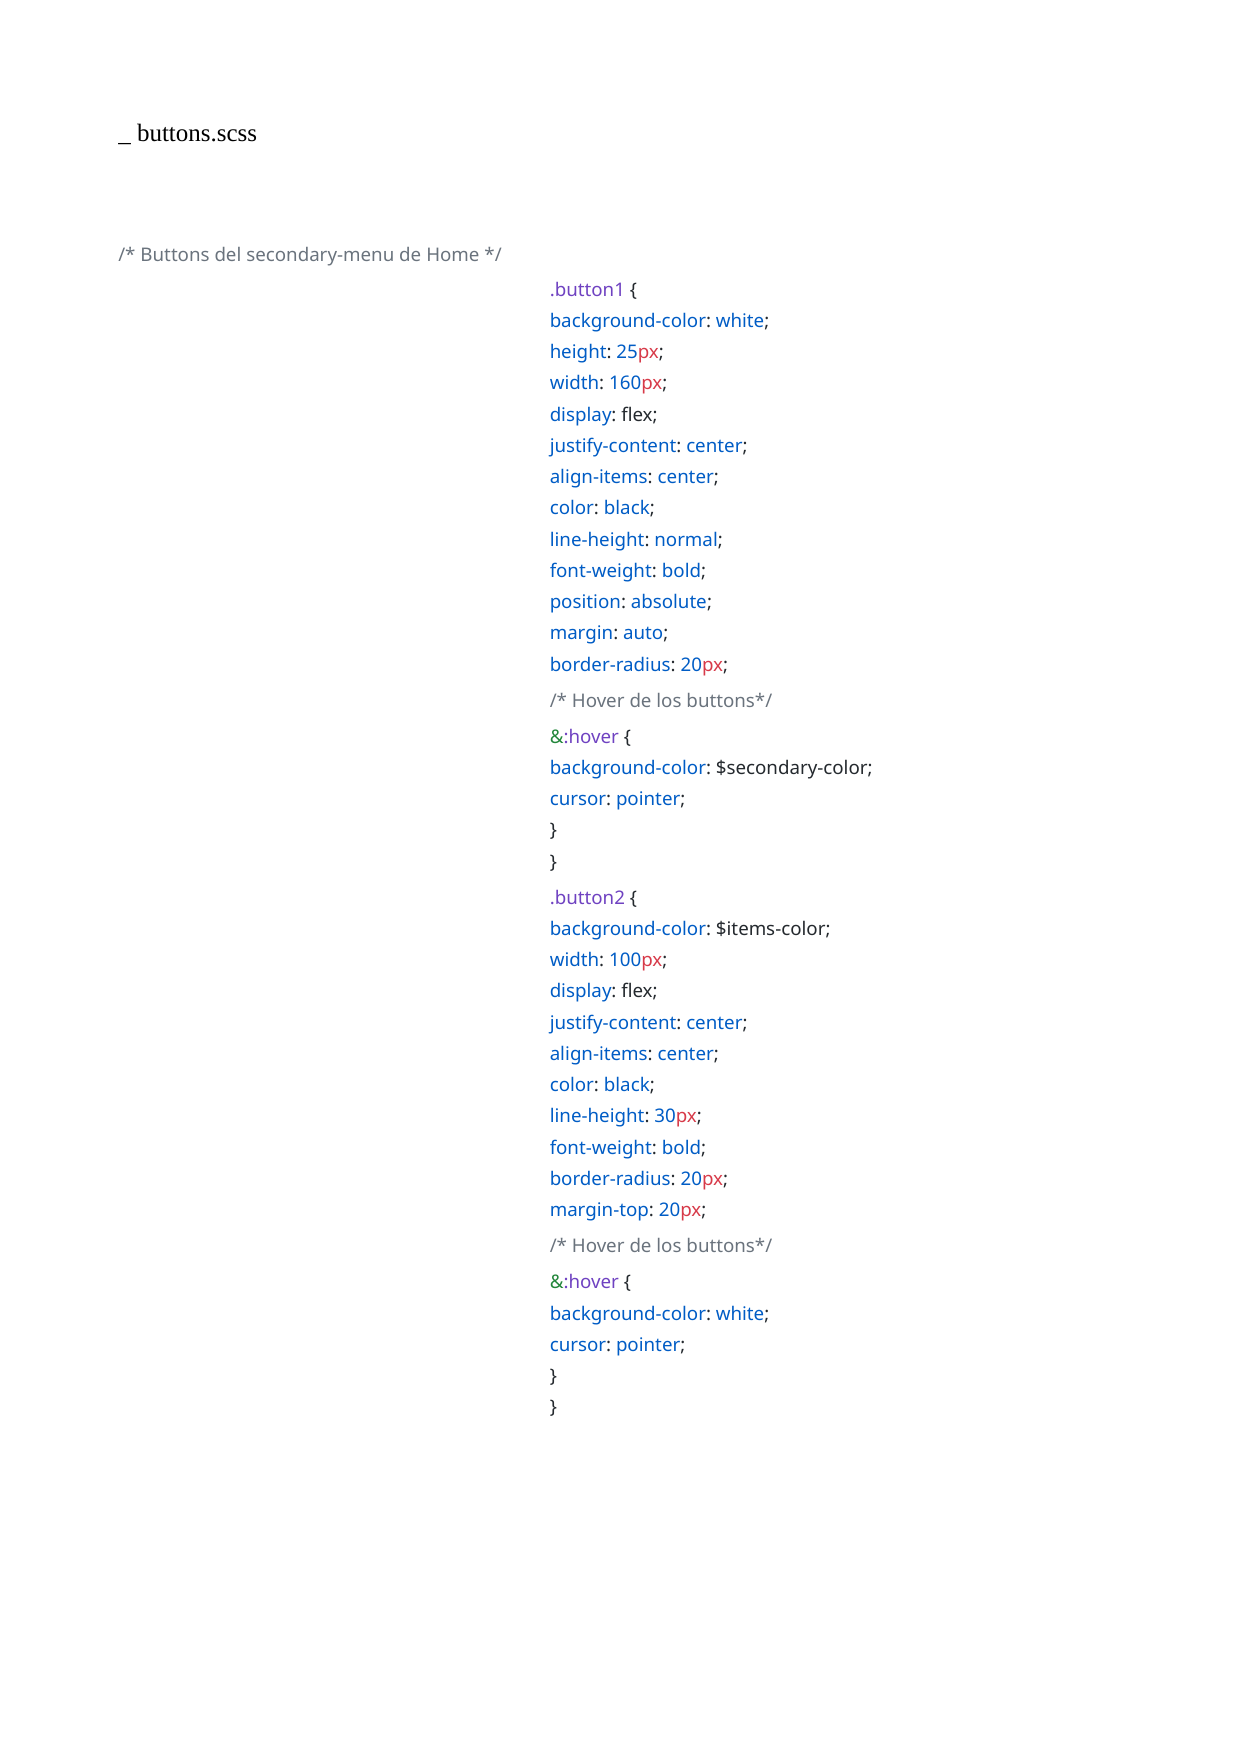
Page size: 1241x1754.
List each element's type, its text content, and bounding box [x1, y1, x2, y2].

table_cell } [550, 1357, 929, 1388]
table_cell width: 160px; [550, 364, 929, 395]
table_cell [118, 489, 549, 520]
table_cell [118, 681, 549, 712]
table_cell [118, 551, 549, 583]
table_cell cursor: pointer; [550, 1325, 929, 1357]
table_cell border-radius: 20px; [550, 1160, 929, 1191]
table_cell border-radius: 20px; [550, 645, 929, 676]
table_cell [118, 1160, 549, 1191]
table_cell [118, 1003, 549, 1034]
table_cell [118, 364, 549, 395]
table_cell [118, 878, 549, 909]
table_cell [118, 676, 549, 681]
table_cell [118, 1066, 549, 1097]
table_cell cursor: pointer; [550, 780, 929, 811]
table_cell &:hover { [550, 717, 929, 748]
table_cell [118, 1325, 549, 1357]
table_cell [118, 1128, 549, 1159]
table_cell [118, 645, 549, 676]
table_cell [118, 426, 549, 458]
table_cell } [550, 811, 929, 842]
table_cell [118, 910, 549, 941]
table_cell align-items: center; [550, 1035, 929, 1066]
table_cell /* Hover de los buttons*/ [550, 681, 929, 712]
table_cell [118, 972, 549, 1003]
table_cell /* Hover de los buttons*/ [550, 1227, 929, 1258]
table_cell background-color: $items-color; [550, 910, 929, 941]
table_cell [118, 1388, 549, 1419]
table_cell display: flex; [550, 395, 929, 426]
table_cell [118, 1035, 549, 1066]
table_cell [118, 333, 549, 364]
table_cell [118, 583, 549, 614]
table_cell [118, 614, 549, 645]
table_cell color: black; [550, 1066, 929, 1097]
table_cell [118, 1258, 549, 1263]
table_cell [118, 1191, 549, 1222]
table_cell margin: auto; [550, 614, 929, 645]
table_cell [118, 458, 549, 489]
table_cell .button2 { [550, 878, 929, 909]
table_cell [118, 874, 549, 878]
table_cell [118, 749, 549, 780]
table_cell line-height: 30px; [550, 1097, 929, 1128]
table_cell position: absolute; [550, 583, 929, 614]
table_cell [550, 874, 929, 878]
text _ buttons.scss [118, 118, 1122, 147]
table_cell [118, 301, 549, 333]
table_header [550, 233, 929, 270]
table_cell [118, 1294, 549, 1325]
table_cell [550, 676, 929, 681]
table_cell align-items: center; [550, 458, 929, 489]
table_cell color: black; [550, 489, 929, 520]
table_cell [118, 1357, 549, 1388]
table_cell &:hover { [550, 1263, 929, 1294]
table_cell [118, 842, 549, 873]
table_cell [118, 780, 549, 811]
table_cell } [550, 1388, 929, 1419]
table_cell [118, 713, 549, 717]
table_cell display: flex; [550, 972, 929, 1003]
table_cell justify-content: center; [550, 1003, 929, 1034]
table_cell background-color: white; [550, 301, 929, 333]
table_cell background-color: white; [550, 1294, 929, 1325]
table_cell font-weight: bold; [550, 1128, 929, 1159]
table_cell [118, 1263, 549, 1294]
table_cell [118, 1097, 549, 1128]
table_cell [118, 1227, 549, 1258]
table_cell } [550, 842, 929, 873]
table_cell line-height: normal; [550, 520, 929, 551]
table_cell margin-top: 20px; [550, 1191, 929, 1222]
table_cell .button1 { [550, 270, 929, 301]
table_cell [118, 520, 549, 551]
table_cell height: 25px; [550, 333, 929, 364]
table_header /* Buttons del secondary-menu de Home */ [118, 233, 549, 270]
table_cell [118, 941, 549, 972]
table_cell width: 100px; [550, 941, 929, 972]
table_cell [550, 713, 929, 717]
table_cell justify-content: center; [550, 426, 929, 458]
table_cell [118, 811, 549, 842]
table_cell font-weight: bold; [550, 551, 929, 583]
table_cell [118, 717, 549, 748]
table_cell [550, 1222, 929, 1227]
table_cell [118, 1222, 549, 1227]
table_cell [118, 270, 549, 301]
table_cell [118, 395, 549, 426]
table_cell background-color: $secondary-color; [550, 749, 929, 780]
table_cell [550, 1258, 929, 1263]
